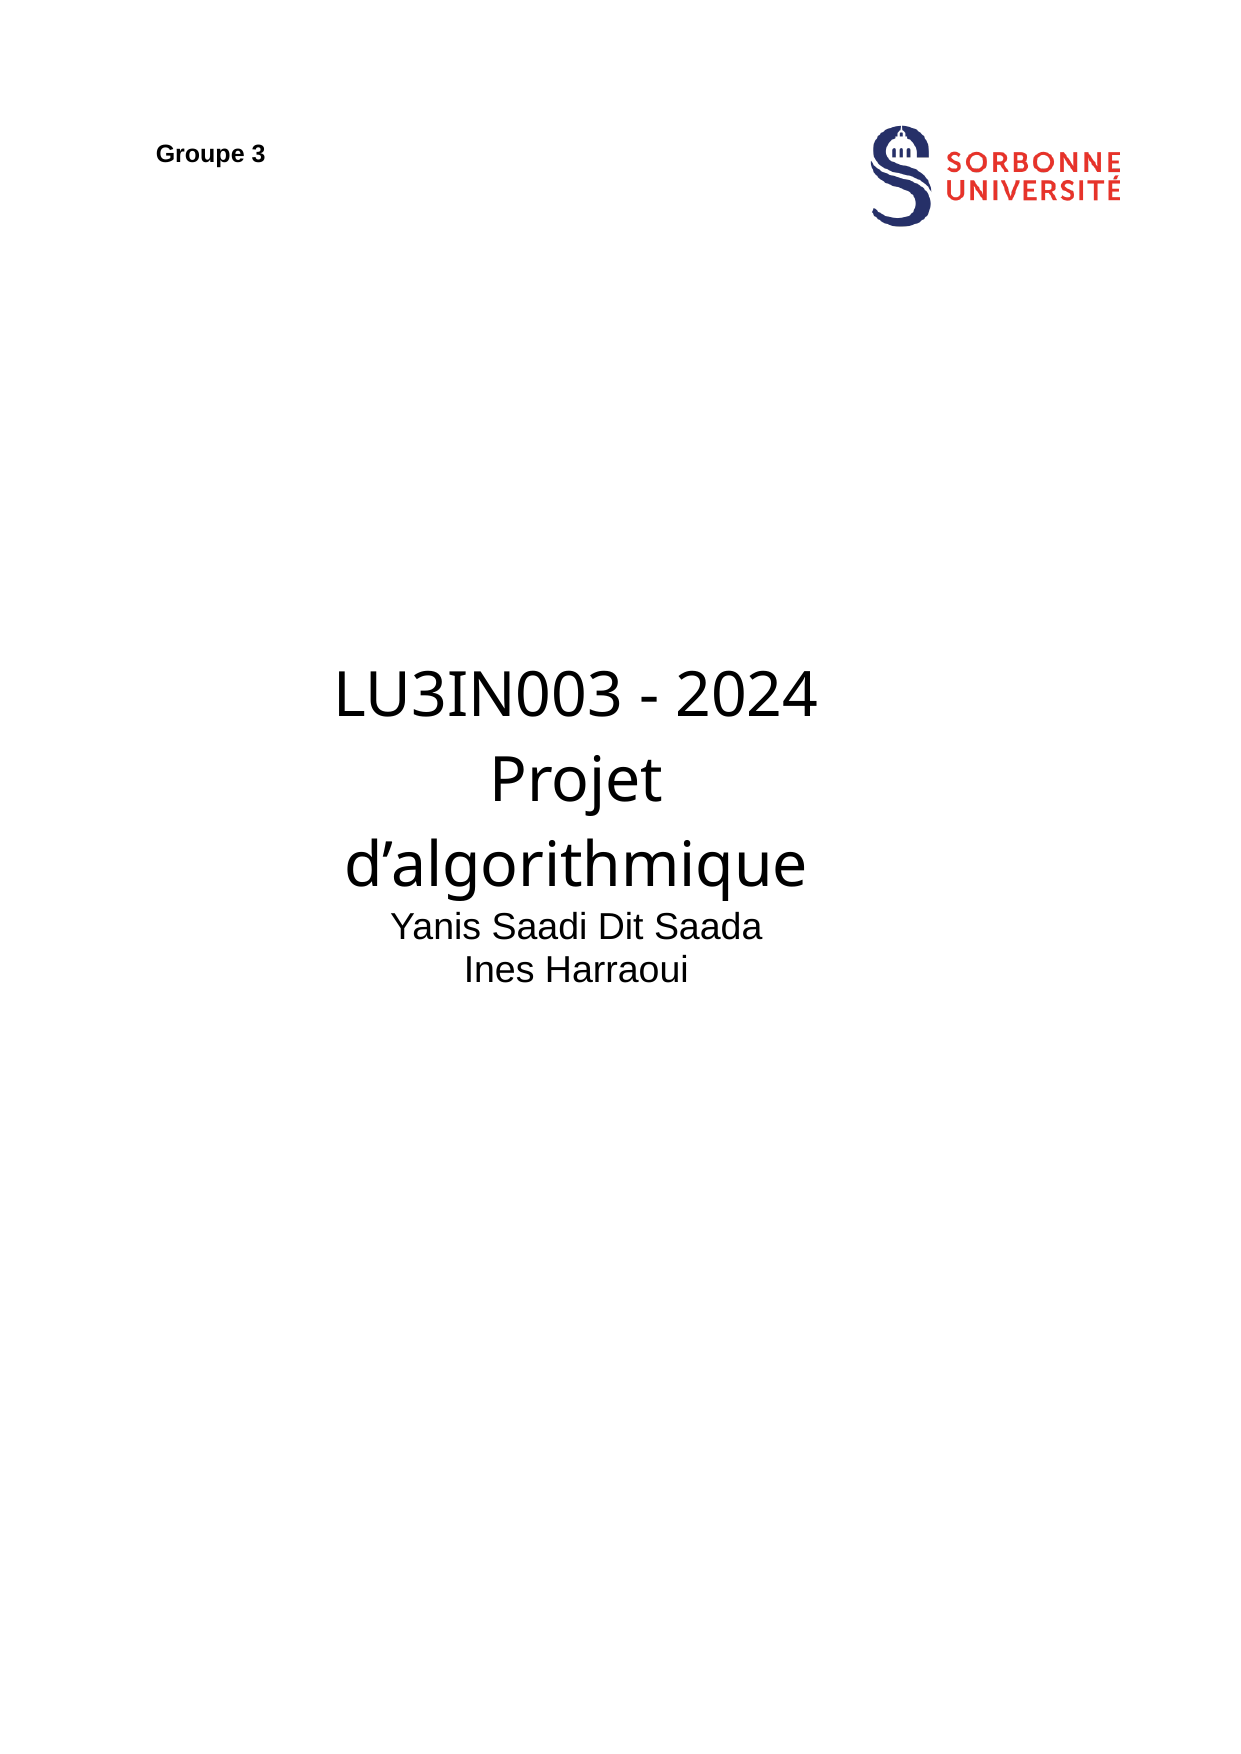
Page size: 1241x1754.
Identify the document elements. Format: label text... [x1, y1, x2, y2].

picture [870, 125, 1120, 227]
subtitle Groupe 3 [156, 139, 870, 168]
